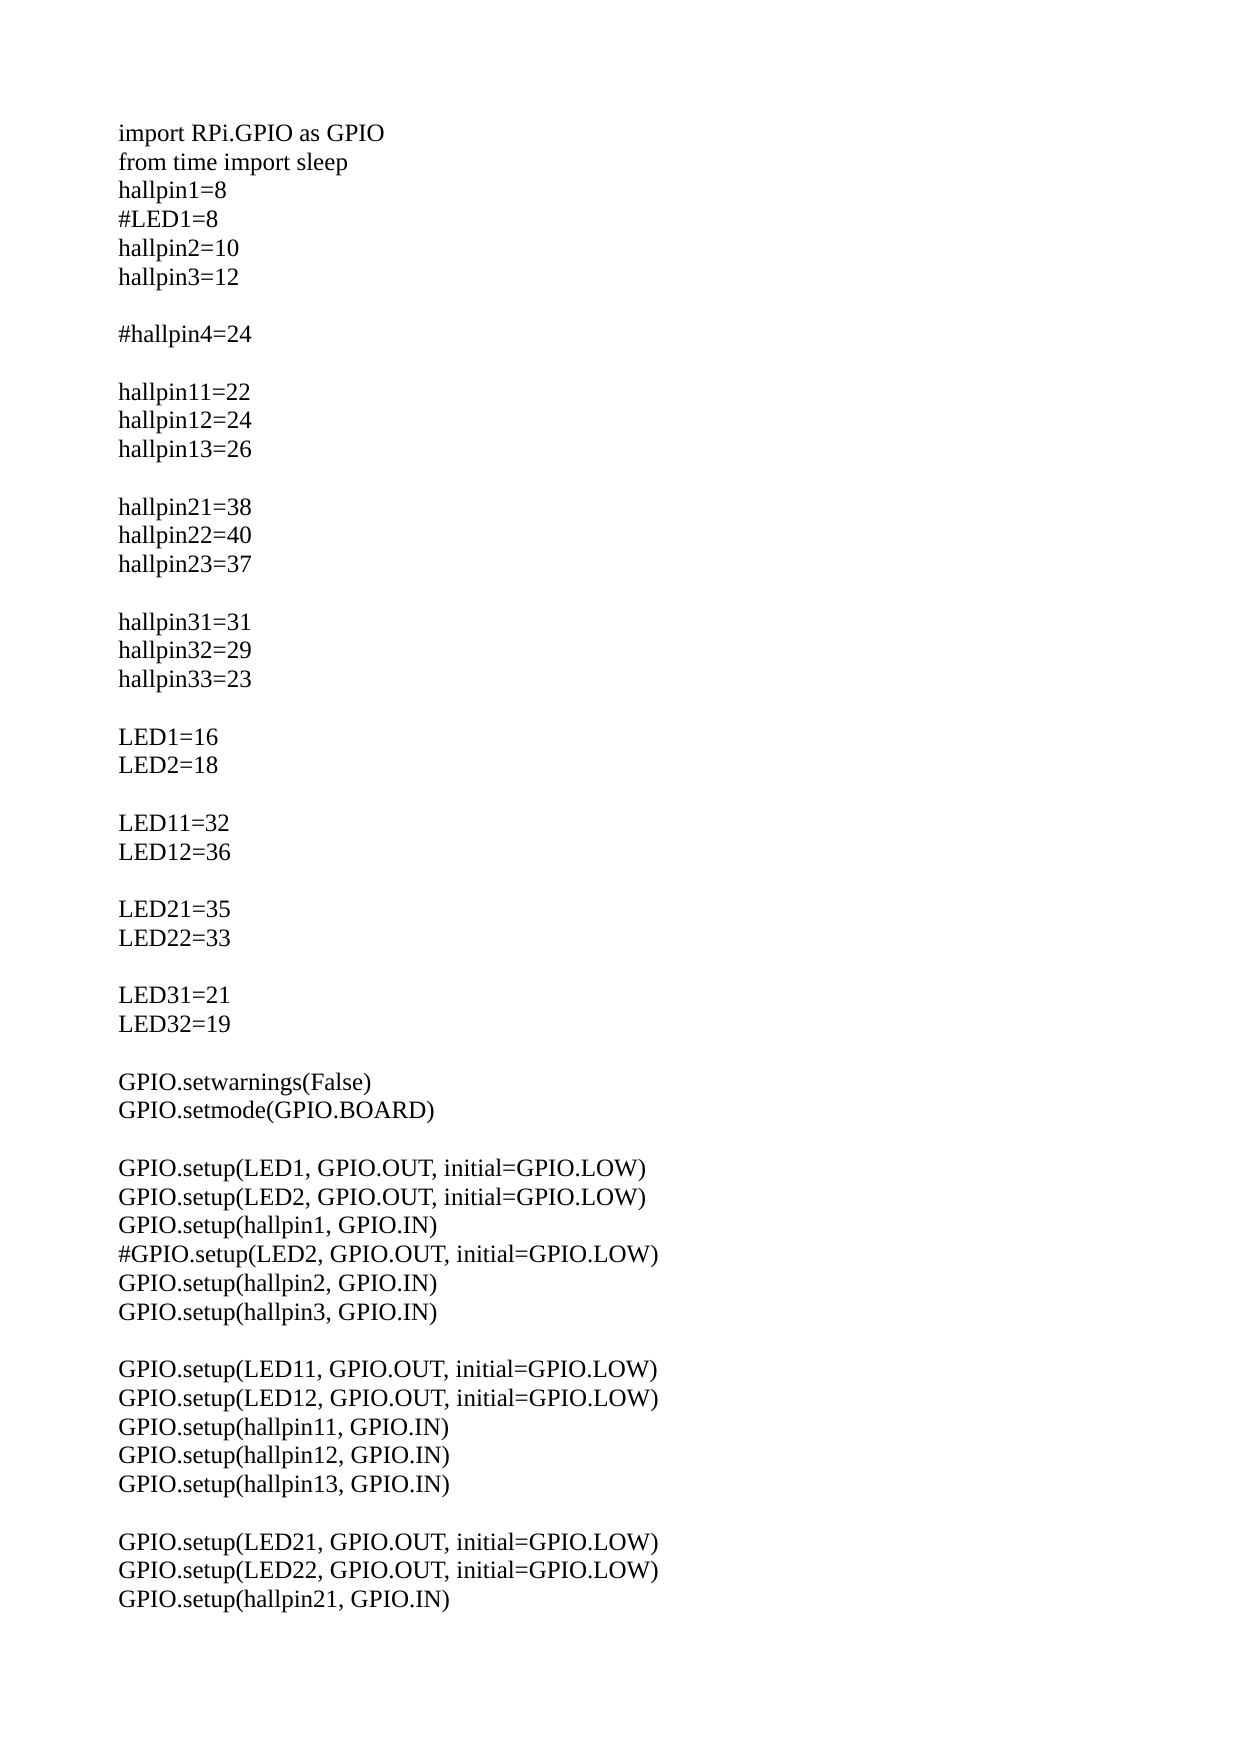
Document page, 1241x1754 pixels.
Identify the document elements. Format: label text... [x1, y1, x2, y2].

text GPIO.setmode(GPIO.BOARD) [118, 1096, 1122, 1124]
text LED22=33 [118, 923, 1122, 952]
text GPIO.setup(hallpin1, GPIO.IN) [118, 1211, 1122, 1239]
text GPIO.setup(hallpin13, GPIO.IN) [118, 1469, 1122, 1498]
text GPIO.setup(LED12, GPIO.OUT, initial=GPIO.LOW) [118, 1383, 1122, 1412]
text hallpin3=12 [118, 262, 1122, 291]
text #hallpin4=24 [118, 319, 1122, 348]
text GPIO.setup(LED11, GPIO.OUT, initial=GPIO.LOW) [118, 1354, 1122, 1383]
text GPIO.setup(hallpin12, GPIO.IN) [118, 1441, 1122, 1469]
text hallpin22=40 [118, 521, 1122, 549]
text hallpin21=38 [118, 492, 1122, 521]
text LED12=36 [118, 837, 1122, 866]
text LED21=35 [118, 894, 1122, 923]
text from time import sleep [118, 147, 1122, 176]
text GPIO.setup(LED22, GPIO.OUT, initial=GPIO.LOW) [118, 1556, 1122, 1584]
text hallpin12=24 [118, 406, 1122, 434]
text hallpin32=29 [118, 636, 1122, 664]
text LED11=32 [118, 808, 1122, 837]
text GPIO.setup(hallpin2, GPIO.IN) [118, 1268, 1122, 1297]
text GPIO.setup(hallpin3, GPIO.IN) [118, 1297, 1122, 1326]
text GPIO.setup(hallpin21, GPIO.IN) [118, 1584, 1122, 1613]
text hallpin33=23 [118, 664, 1122, 693]
text #LED1=8 [118, 204, 1122, 233]
text GPIO.setup(LED21, GPIO.OUT, initial=GPIO.LOW) [118, 1527, 1122, 1556]
text hallpin31=31 [118, 607, 1122, 636]
text GPIO.setwarnings(False) [118, 1067, 1122, 1096]
text #GPIO.setup(LED2, GPIO.OUT, initial=GPIO.LOW) [118, 1239, 1122, 1268]
text hallpin11=22 [118, 377, 1122, 406]
text import RPi.GPIO as GPIO [118, 118, 1122, 147]
text GPIO.setup(LED1, GPIO.OUT, initial=GPIO.LOW) [118, 1153, 1122, 1182]
text LED31=21 [118, 981, 1122, 1009]
text GPIO.setup(hallpin11, GPIO.IN) [118, 1412, 1122, 1441]
text hallpin1=8 [118, 176, 1122, 204]
text hallpin13=26 [118, 434, 1122, 463]
text hallpin2=10 [118, 233, 1122, 262]
text LED32=19 [118, 1009, 1122, 1038]
text hallpin23=37 [118, 549, 1122, 578]
text LED2=18 [118, 751, 1122, 779]
text GPIO.setup(LED2, GPIO.OUT, initial=GPIO.LOW) [118, 1182, 1122, 1211]
text LED1=16 [118, 722, 1122, 751]
